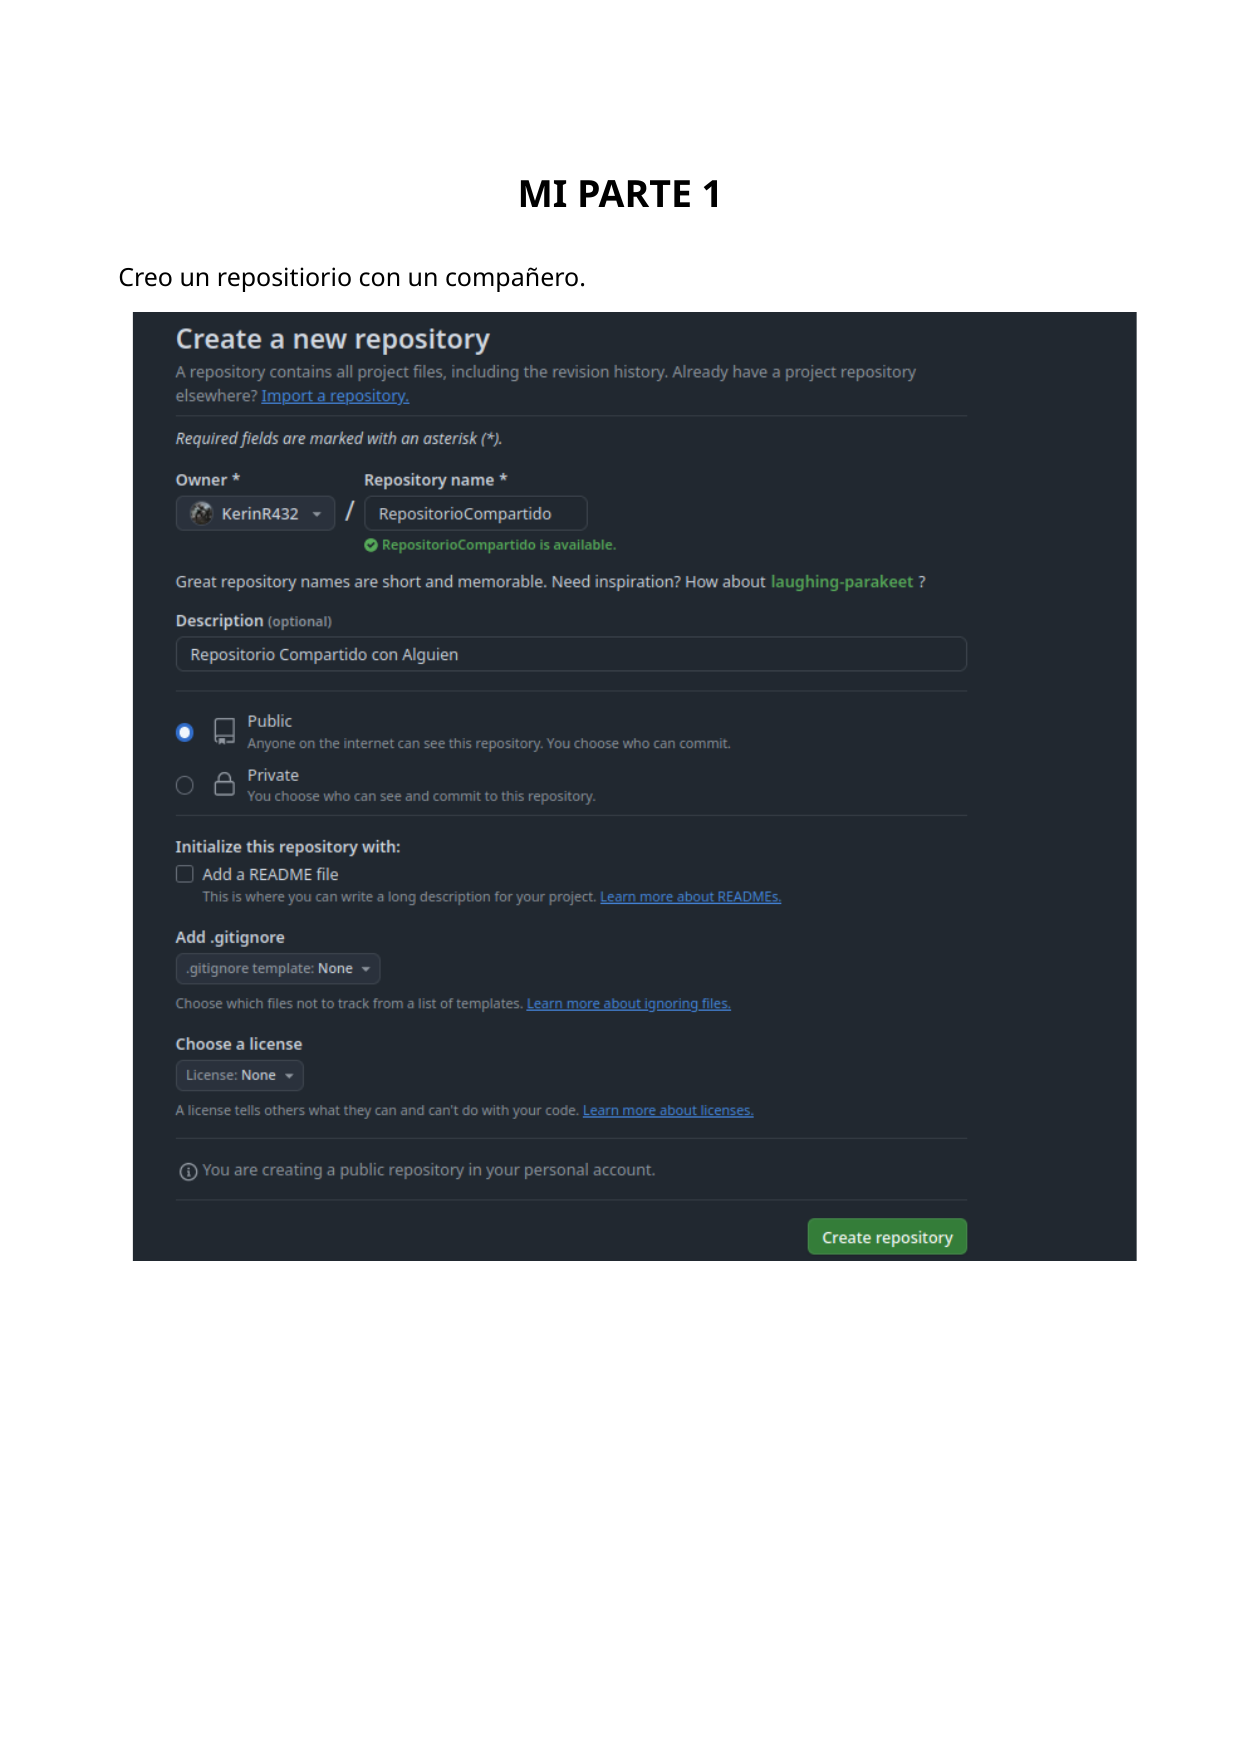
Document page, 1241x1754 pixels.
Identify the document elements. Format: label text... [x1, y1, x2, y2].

text Creo un repositiorio con un compañero. [118, 260, 1122, 294]
picture [132, 312, 1137, 1261]
subtitle MI PARTE 1 [118, 168, 1122, 219]
